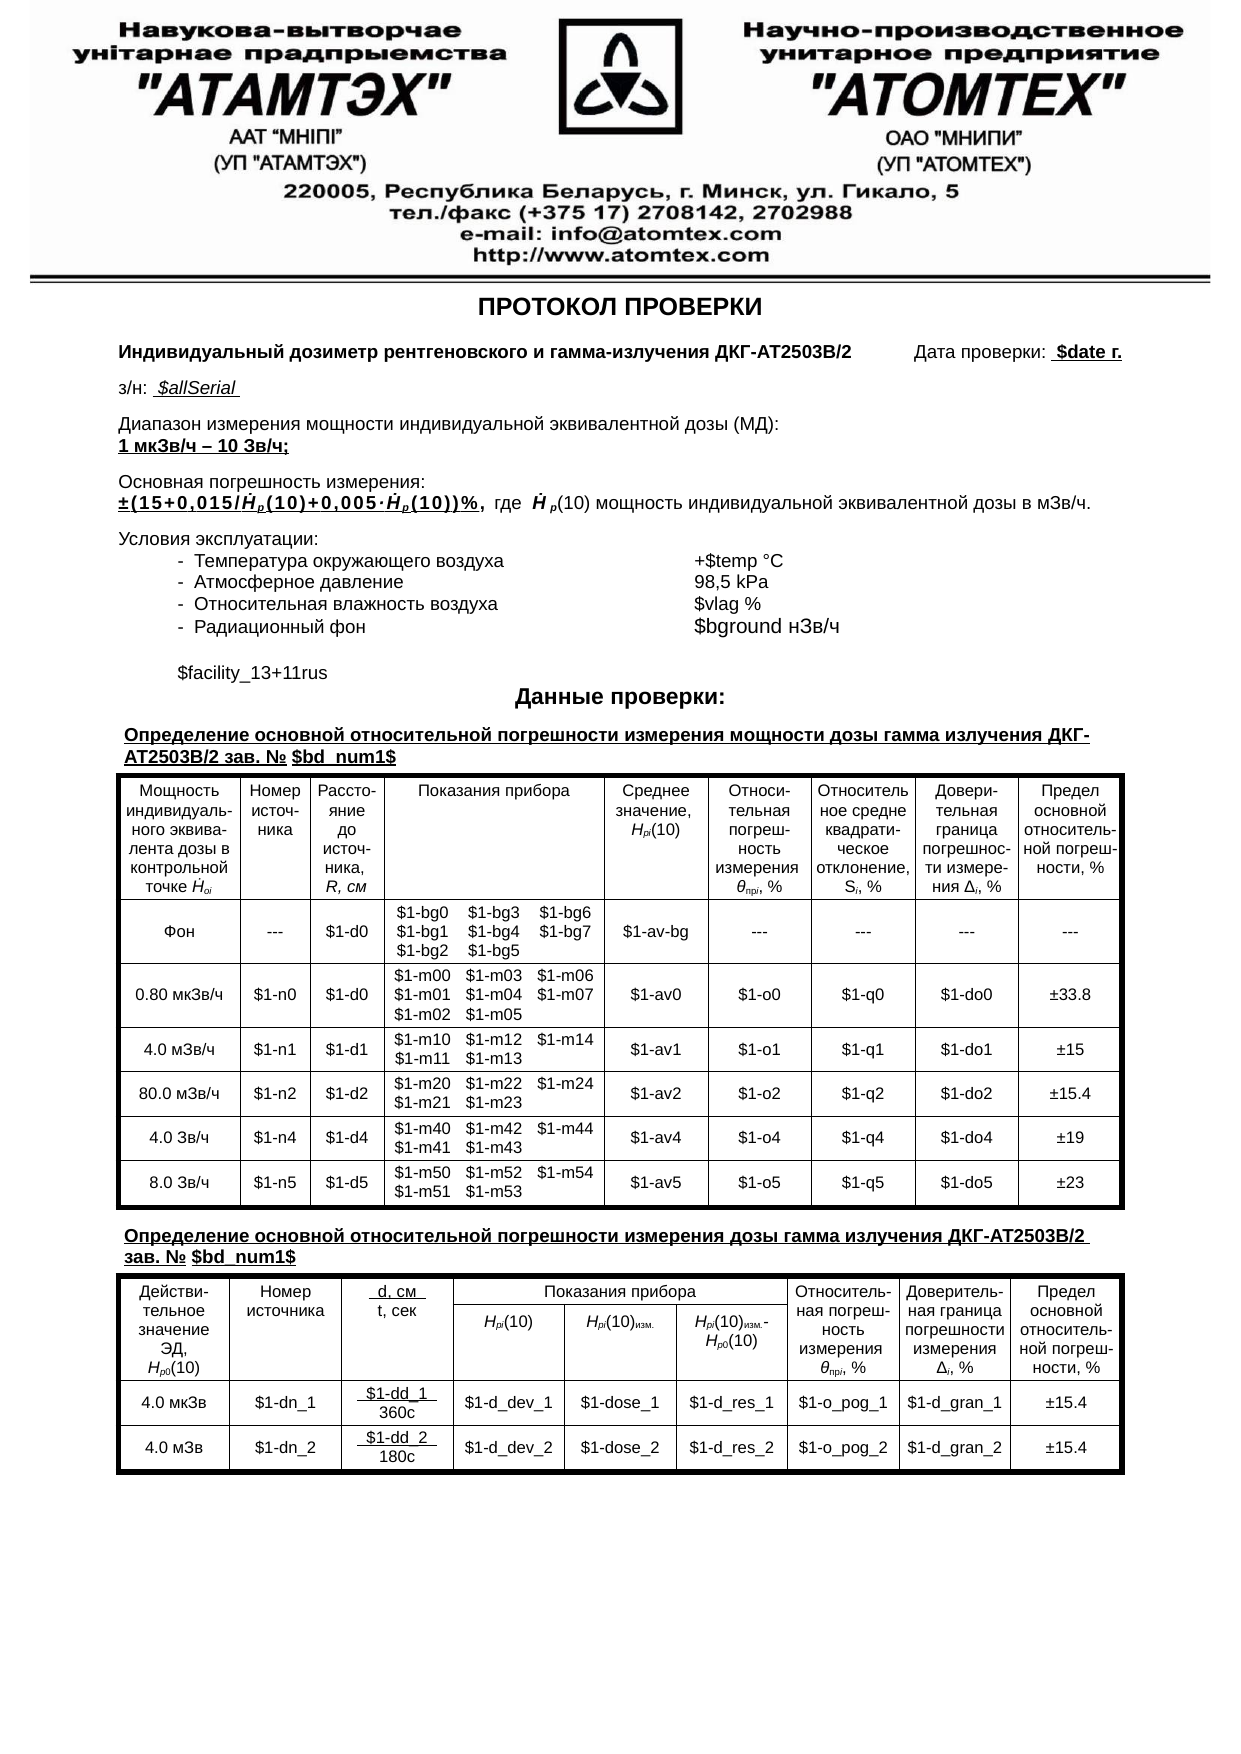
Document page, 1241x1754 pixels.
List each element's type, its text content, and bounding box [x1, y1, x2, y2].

table_cell Среднее значение, Hpi(10) [605, 778, 708, 899]
table_cell $1-d_res_1 [677, 1381, 787, 1425]
table_cell Рассто-яние до источ-ника, R, см [311, 778, 384, 899]
table_cell $1-av2 [605, 1072, 708, 1116]
table_cell $1-q5 [812, 1161, 915, 1204]
table_cell $1-m20 $1-m21 $1-m22 $1-m23 $1-m24 [385, 1072, 604, 1116]
table_cell Относитель-ная погреш-ность измерения θпрi, % [788, 1279, 899, 1380]
table_cell $1-av5 [605, 1161, 708, 1204]
text Условия эксплуатации: [118, 528, 1122, 549]
picture [29, 0, 1211, 285]
table_cell $1-n1 [241, 1028, 310, 1071]
table_cell ±15.4 [1019, 1072, 1119, 1116]
table_cell $1-d0 [311, 900, 384, 963]
table_cell $1-d_dev_2 [454, 1426, 564, 1469]
table_cell --- [709, 900, 811, 963]
table_cell Номер источ-ника [241, 778, 310, 899]
table_cell $1-do4 [916, 1117, 1018, 1160]
table_cell ±15.4 [1011, 1381, 1119, 1425]
table_cell $1-n2 [241, 1072, 310, 1116]
text 1 мкЗв/ч – 10 Зв/ч; [118, 434, 1122, 456]
table_header Определение основной относительной погрешности измерения дозы гамма излучения ДКГ-АТ2503B/2 зав. № $bd_num1$ [118, 1210, 1122, 1273]
table_cell $1-dose_1 [565, 1381, 676, 1425]
table_cell Довери-тельная граница погрешнос-ти измере-ния Δi, % [916, 778, 1018, 899]
table_cell $1-o_pog_2 [788, 1426, 899, 1469]
table_cell Доверитель-ная граница погрешности измерения Δi, % [900, 1279, 1010, 1380]
table_cell $1-q4 [812, 1117, 915, 1160]
table_cell $1-o0 [709, 964, 811, 1027]
table_cell --- [1019, 900, 1119, 963]
text ПРОТОКОЛ ПРОВЕРКИ [118, 292, 1122, 321]
text $facility_13+11rus [118, 662, 1122, 683]
table_cell $1-d2 [311, 1072, 384, 1116]
table_cell $1-do1 [916, 1028, 1018, 1071]
table_cell $1-av-bg [605, 900, 708, 963]
table_cell $1-dose_2 [565, 1426, 676, 1469]
table_cell $1-q2 [812, 1072, 915, 1116]
table_cell $1-q1 [812, 1028, 915, 1071]
table_cell Показания прибора [454, 1279, 787, 1304]
table_cell 0.80 мкЗв/ч [121, 964, 240, 1027]
text Индивидуальный дозиметр рентгеновского и гамма-излучения ДКГ-АТ2503B/2 Дата проверки: $date г. [118, 341, 1122, 363]
table_cell Hpi(10) [454, 1305, 564, 1380]
table_cell $1-dd_2 180c [342, 1426, 453, 1469]
table_cell 8.0 Зв/ч [121, 1161, 240, 1204]
table_cell ±33.8 [1019, 964, 1119, 1027]
table_cell $1-o4 [709, 1117, 811, 1160]
table_cell $1-do2 [916, 1072, 1018, 1116]
table_cell Предел основной относитель-ной погреш-ности, % [1019, 778, 1119, 899]
table_cell $1-m10 $1-m11 $1-m12 $1-m13 $1-m14 [385, 1028, 604, 1071]
text Данные проверки: [118, 683, 1122, 709]
table_cell $1-n5 [241, 1161, 310, 1204]
table_cell $1-m50 $1-m51 $1-m52 $1-m53 $1-m54 [385, 1161, 604, 1204]
table_cell $1-o_pog_1 [788, 1381, 899, 1425]
table_cell Показания прибора [385, 778, 604, 899]
text з/н: $allSerial [118, 377, 1122, 398]
table_cell $1-do0 [916, 964, 1018, 1027]
table_cell Hpi(10)изм.-Hp0(10) [677, 1305, 787, 1380]
table_cell $1-d_gran_1 [900, 1381, 1010, 1425]
table_cell --- [812, 900, 915, 963]
table_cell Предел основной относитель-ной погреш-ности, % [1011, 1279, 1119, 1380]
text Диапазон измерения мощности индивидуальной эквивалентной дозы (МД): [118, 413, 1122, 434]
table_cell $1-d0 [311, 964, 384, 1027]
table_cell Hpi(10)изм. [565, 1305, 676, 1380]
table_cell $1-d_res_2 [677, 1426, 787, 1469]
table_cell Фон [121, 900, 240, 963]
table_cell ±19 [1019, 1117, 1119, 1160]
table_cell $1-av1 [605, 1028, 708, 1071]
table_cell $1-m00 $1-m01 $1-m02 $1-m03 $1-m04 $1-m05 $1-m06 $1-m07 [385, 964, 604, 1027]
table_cell 4.0 мЗв [121, 1426, 229, 1469]
table_cell 80.0 мЗв/ч [121, 1072, 240, 1116]
table_cell $1-q0 [812, 964, 915, 1027]
table_cell Номер источника [230, 1279, 341, 1380]
table_cell Мощность индивидуаль-ного эквива-лента дозы в контрольной точке Ḣoi [121, 778, 240, 899]
table_cell ±15 [1019, 1028, 1119, 1071]
text - Радиационный фон $bground нЗв/ч [177, 614, 1122, 638]
table_cell $1-d_dev_1 [454, 1381, 564, 1425]
table_cell --- [241, 900, 310, 963]
text ±(15+0,015/Ḣp(10)+0,005·Ḣp(10))%, где Ḣ р(10) мощность индивидуальной эквивалентной дозы в мЗв/ч. [118, 492, 1122, 514]
table_cell $1-d5 [311, 1161, 384, 1204]
table_cell Относительное средне квадрати-ческое отклонение, Si, % [812, 778, 915, 899]
table_cell $1-o1 [709, 1028, 811, 1071]
table_cell ±23 [1019, 1161, 1119, 1204]
table_cell $1-o2 [709, 1072, 811, 1116]
table_cell $1-dd_1 360c [342, 1381, 453, 1425]
table_cell $1-n0 [241, 964, 310, 1027]
table_cell $1-n4 [241, 1117, 310, 1160]
table_cell $1-dn_2 [230, 1426, 341, 1469]
table_header Определение основной относительной погрешности измерения мощности дозы гамма излучения ДКГ-АТ2503B/2 зав. № $bd_num1$ [118, 710, 1122, 773]
table_cell $1-dn_1 [230, 1381, 341, 1425]
table_cell $1-d4 [311, 1117, 384, 1160]
table_cell Относи-тельная погреш-ность измерения θпрi, % [709, 778, 811, 899]
table_cell 4.0 мЗв/ч [121, 1028, 240, 1071]
table_cell Действи-тельное значение ЭД, Hp0(10) [121, 1279, 229, 1380]
table_cell --- [916, 900, 1018, 963]
table_cell $1-bg0 $1-bg1 $1-bg2 $1-bg3 $1-bg4 $1-bg5 $1-bg6 $1-bg7 [385, 900, 604, 963]
table_cell 4.0 Зв/ч [121, 1117, 240, 1160]
table_cell $1-m40 $1-m41 $1-m42 $1-m43 $1-m44 [385, 1117, 604, 1160]
table_cell $1-d1 [311, 1028, 384, 1071]
table_cell ±15.4 [1011, 1426, 1119, 1469]
table_cell $1-o5 [709, 1161, 811, 1204]
table_cell d, см t, сек [342, 1279, 453, 1380]
text - Относительная влажность воздуха $vlag % [177, 593, 1122, 614]
table_cell 4.0 мкЗв [121, 1381, 229, 1425]
table_cell $1-d_gran_2 [900, 1426, 1010, 1469]
table_cell $1-av0 [605, 964, 708, 1027]
text - Атмосферное давление 98,5 kPa [177, 571, 1122, 593]
text - Температура окружающего воздуха +$temp °C [177, 549, 1122, 571]
text Основная погрешность измерения: [118, 470, 1122, 492]
table_cell $1-do5 [916, 1161, 1018, 1204]
table_cell $1-av4 [605, 1117, 708, 1160]
